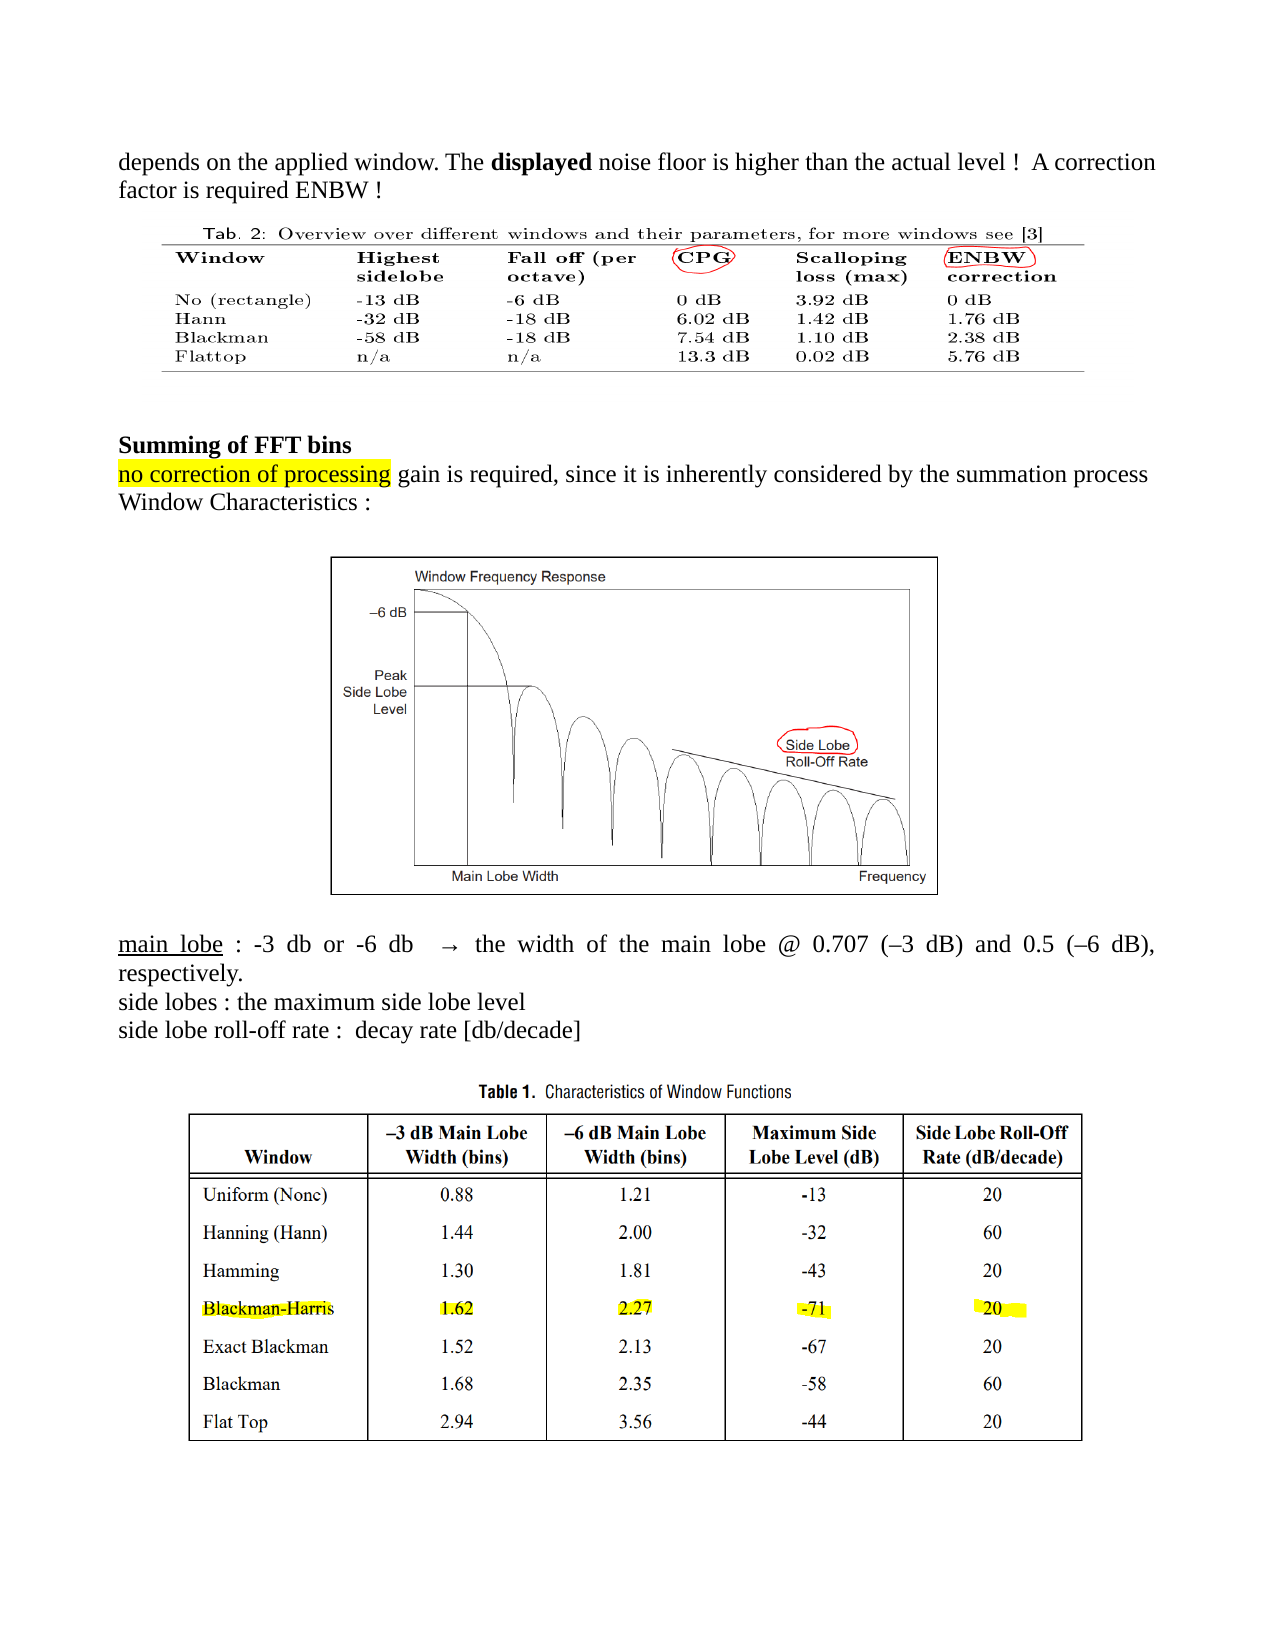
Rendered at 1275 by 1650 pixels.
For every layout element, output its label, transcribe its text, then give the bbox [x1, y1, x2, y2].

text depends on the applied window. The displayed noise floor is higher than the actual level ! A correction factor is required ENBW ! [118, 147, 1157, 204]
text Summing of FFT bins [118, 430, 1157, 459]
picture [321, 545, 954, 901]
text main lobe : -3 db or -6 db → the width of the main lobe @ 0.707 (–3 dB) and 0.5 (–6 dB), respectively. [118, 929, 1157, 987]
text side lobes : the maximum side lobe level [118, 987, 1157, 1015]
picture [173, 1072, 1103, 1457]
text side lobe roll-off rate : decay rate [db/decade] [118, 1015, 1157, 1044]
text no correction of processing gain is required, since it is inherently considered by the summation process [118, 459, 1157, 487]
text Window Characteristics : [118, 487, 1157, 516]
picture [141, 204, 1134, 402]
